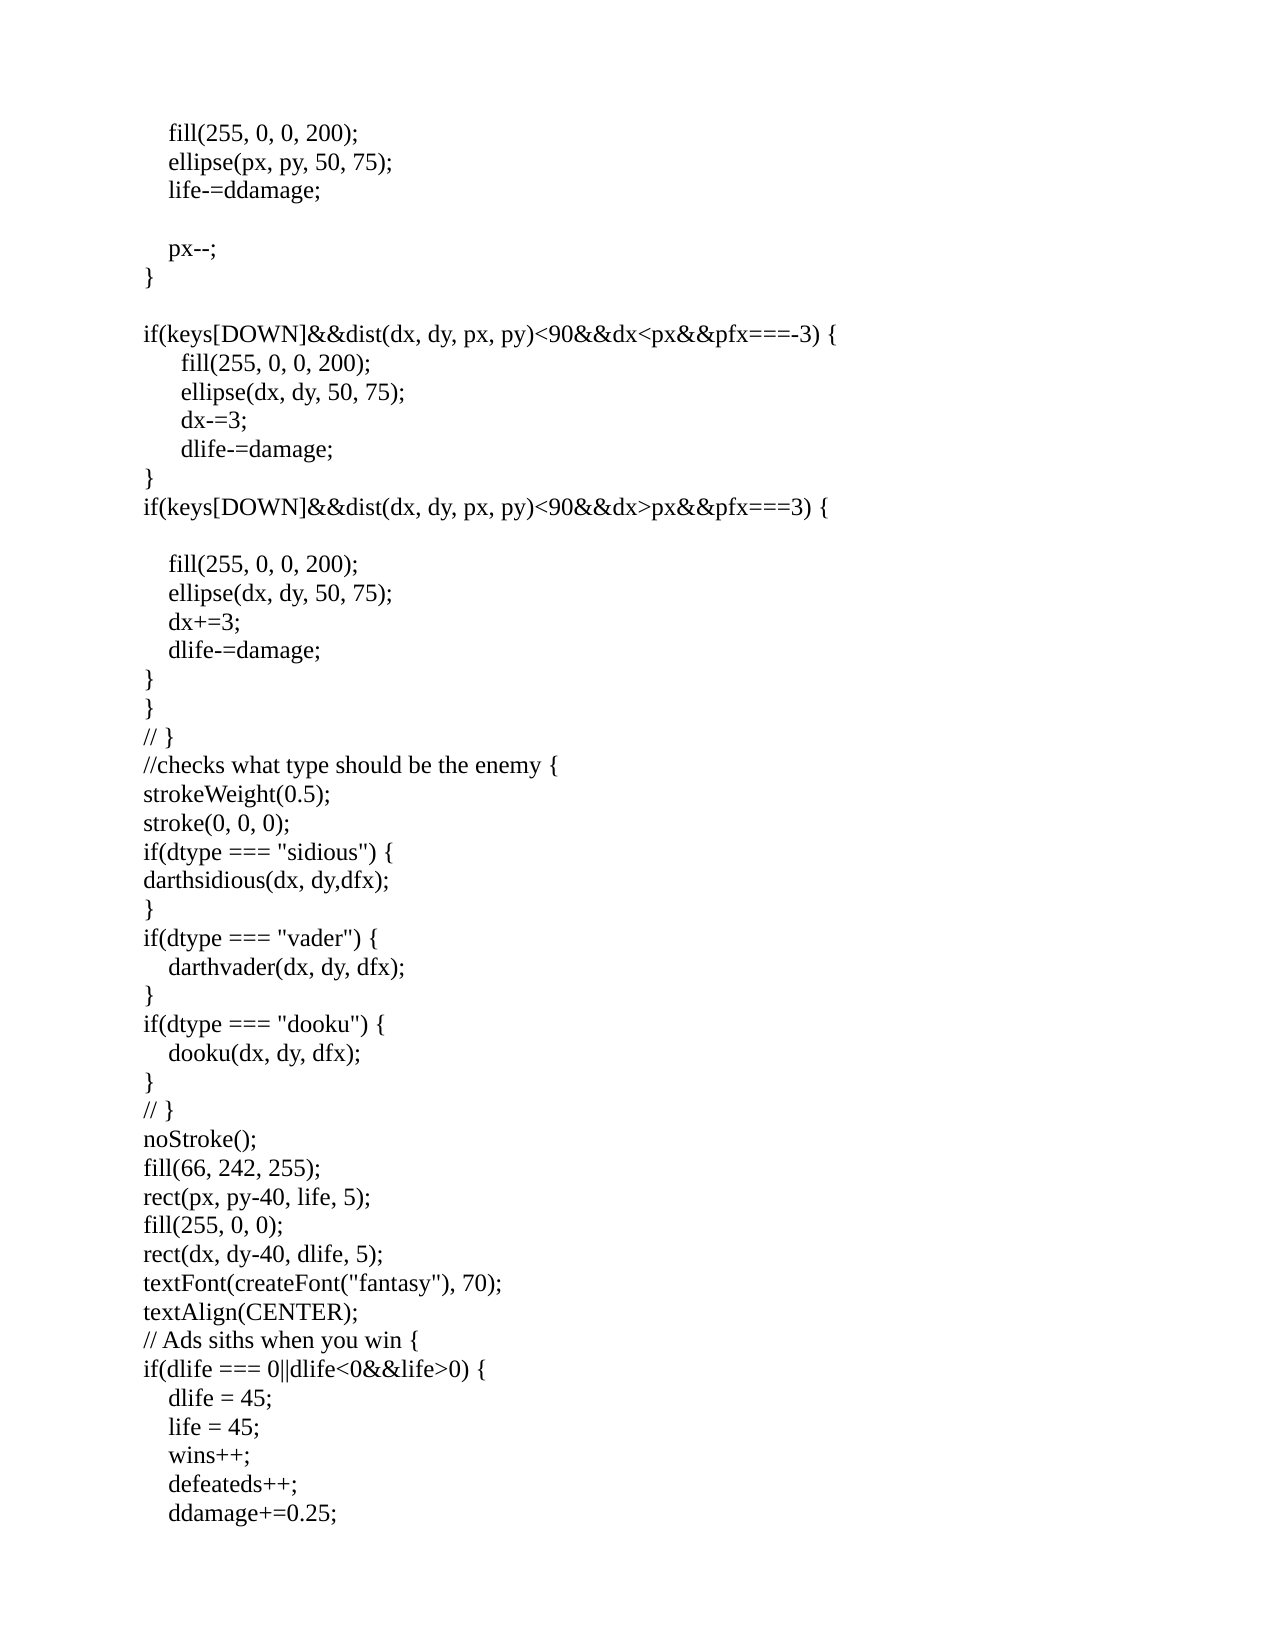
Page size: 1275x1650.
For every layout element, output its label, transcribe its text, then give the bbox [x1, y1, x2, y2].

text fill(255, 0, 0, 200); ellipse(px, py, 50, 75); life-=ddamage; px--; } if(keys[DOWN]&&dist(dx, dy, px, py)<90&&dx<px&&pfx===-3) { fill(255, 0, 0, 200); ellipse(dx, dy, 50, 75); dx-=3; dlife-=damage; } if(keys[DOWN]&&dist(dx, dy, px, py)<90&&dx>px&&pfx===3) { fill(255, 0, 0, 200); ellipse(dx, dy, 50, 75); dx+=3; dlife-=damage; } } // } //checks what type should be the enemy { strokeWeight(0.5); stroke(0, 0, 0); if(dtype === "sidious") { darthsidious(dx, dy,dfx); } if(dtype === "vader") { darthvader(dx, dy, dfx); } if(dtype === "dooku") { dooku(dx, dy, dfx); } // } noStroke(); fill(66, 242, 255); rect(px, py-40, life, 5); fill(255, 0, 0); rect(dx, dy-40, dlife, 5); textFont(createFont("fantasy"), 70); textAlign(CENTER); // Ads siths when you win { if(dlife === 0||dlife<0&&life>0) { dlife = 45; life = 45; wins++; defeateds++; ddamage+=0.25; [118, 118, 1157, 1527]
